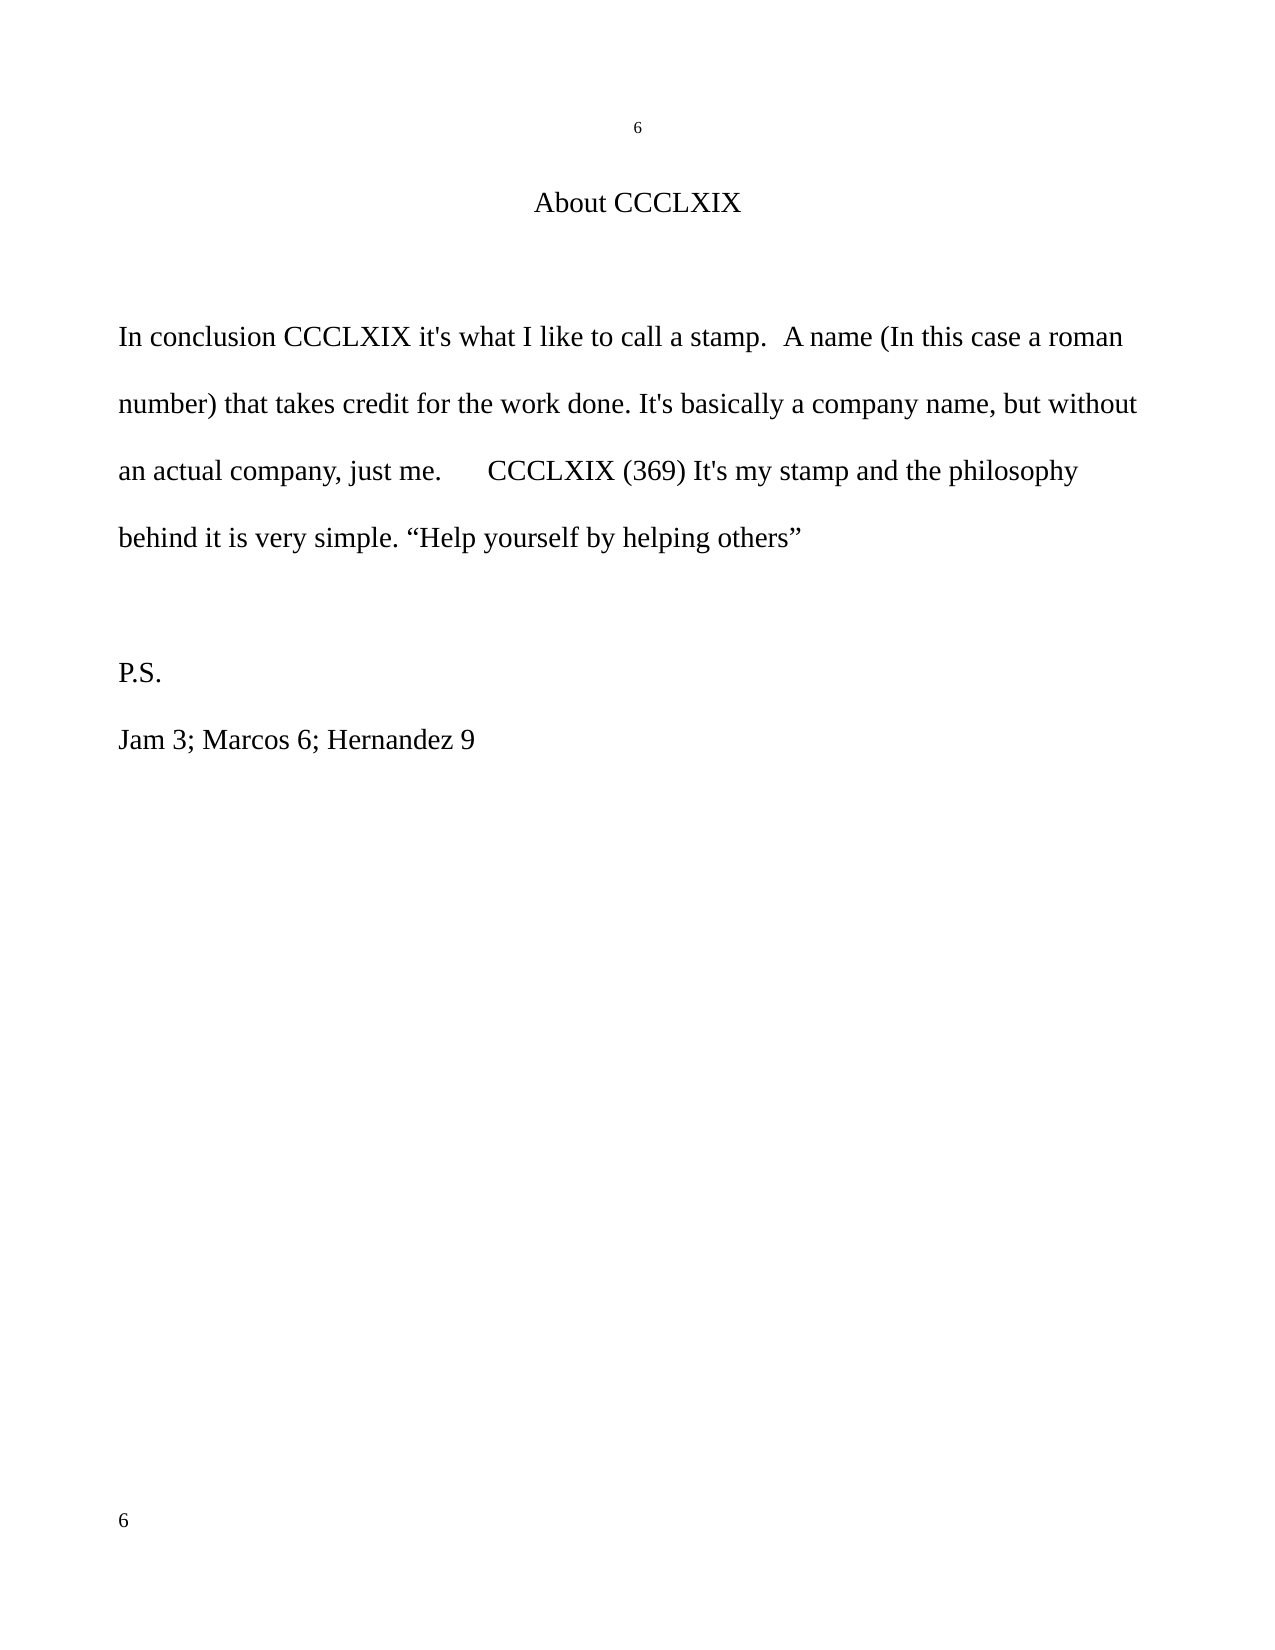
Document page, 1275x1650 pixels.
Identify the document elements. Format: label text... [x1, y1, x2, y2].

text P.S. [118, 655, 1157, 688]
text In conclusion CCCLXIX it's what I like to call a stamp. A name (In this case a roman number) that takes credit for the work done. It's basically a company name, but without an actual company, just me. CCCLXIX (369) It's my stamp and the philosophy behind it is very simple. “Help yourself by helping others” [118, 319, 1157, 554]
text Jam 3; Marcos 6; Hernandez 9 [118, 722, 1157, 755]
text About CCCLXIX [118, 185, 1157, 219]
